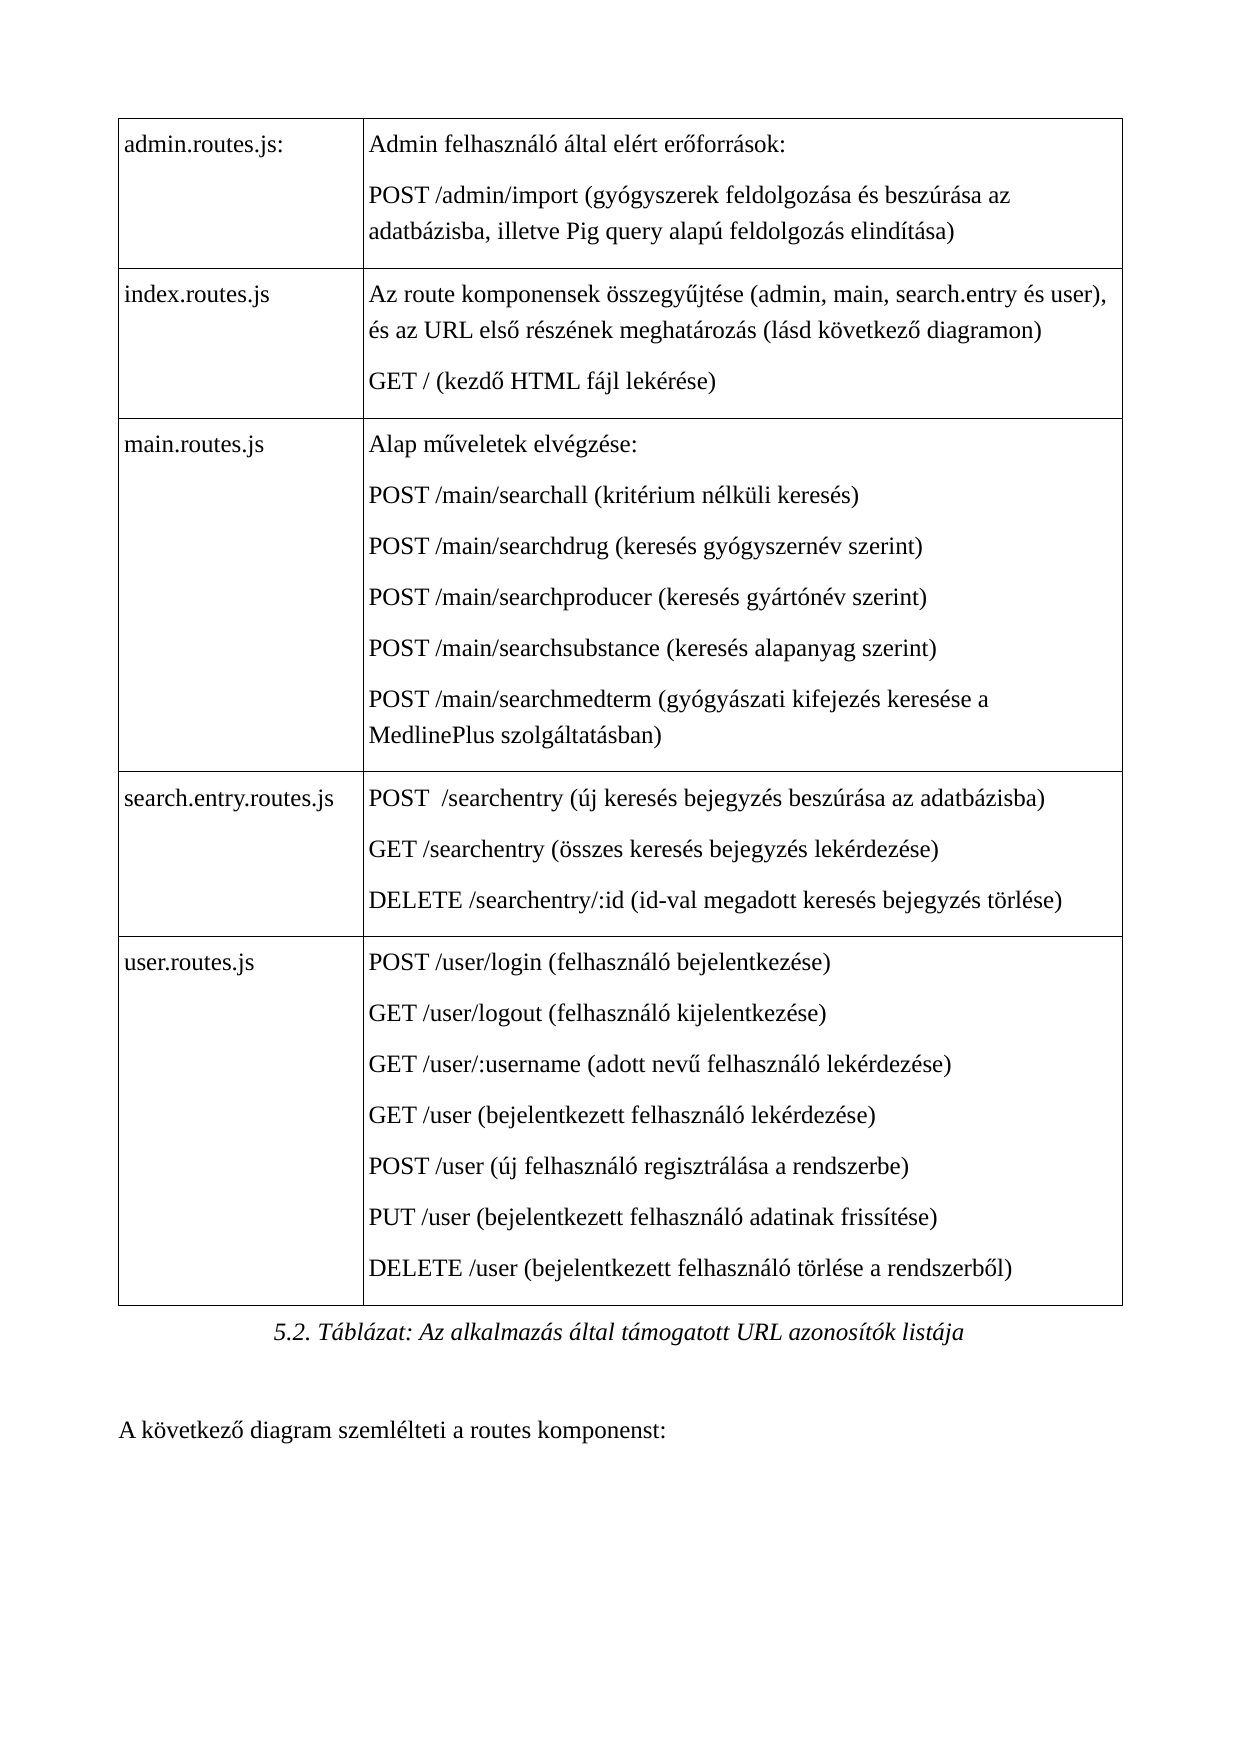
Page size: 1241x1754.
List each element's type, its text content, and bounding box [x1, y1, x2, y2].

text 5.2. Táblázat: Az alkalmazás által támogatott URL azonosítók listája [118, 1317, 1122, 1346]
text A következő diagram szemlélteti a routes komponenst: [118, 1410, 1122, 1446]
table_cell user.routes.js [119, 937, 363, 1305]
table_header admin.routes.js: [119, 119, 363, 268]
table_header Admin felhasználó által elért erőforrások: POST /admin/import (gyógyszerek feldolgozása és beszúrása az adatbázisba, illetve Pig query alapú feldolgozás elindítása) [364, 119, 1122, 268]
table_cell Az route komponensek összegyűjtése (admin, main, search.entry és user), és az URL első részének meghatározás (lásd következő diagramon) GET / (kezdő HTML fájl lekérése) [364, 269, 1122, 417]
table_cell search.entry.routes.js [119, 772, 363, 936]
table_cell index.routes.js [119, 269, 363, 417]
table_cell main.routes.js [119, 419, 363, 771]
table_cell Alap műveletek elvégzése: POST /main/searchall (kritérium nélküli keresés) POST /main/searchdrug (keresés gyógyszernév szerint) POST /main/searchproducer (keresés gyártónév szerint) POST /main/searchsubstance (keresés alapanyag szerint) POST /main/searchmedterm (gyógyászati kifejezés keresése a MedlinePlus szolgáltatásban) [364, 419, 1122, 771]
table_cell POST /user/login (felhasználó bejelentkezése) GET /user/logout (felhasználó kijelentkezése) GET /user/:username (adott nevű felhasználó lekérdezése) GET /user (bejelentkezett felhasználó lekérdezése) POST /user (új felhasználó regisztrálása a rendszerbe) PUT /user (bejelentkezett felhasználó adatinak frissítése) DELETE /user (bejelentkezett felhasználó törlése a rendszerből) [364, 937, 1122, 1305]
table_cell POST /searchentry (új keresés bejegyzés beszúrása az adatbázisba) GET /searchentry (összes keresés bejegyzés lekérdezése) DELETE /searchentry/:id (id-val megadott keresés bejegyzés törlése) [364, 772, 1122, 936]
